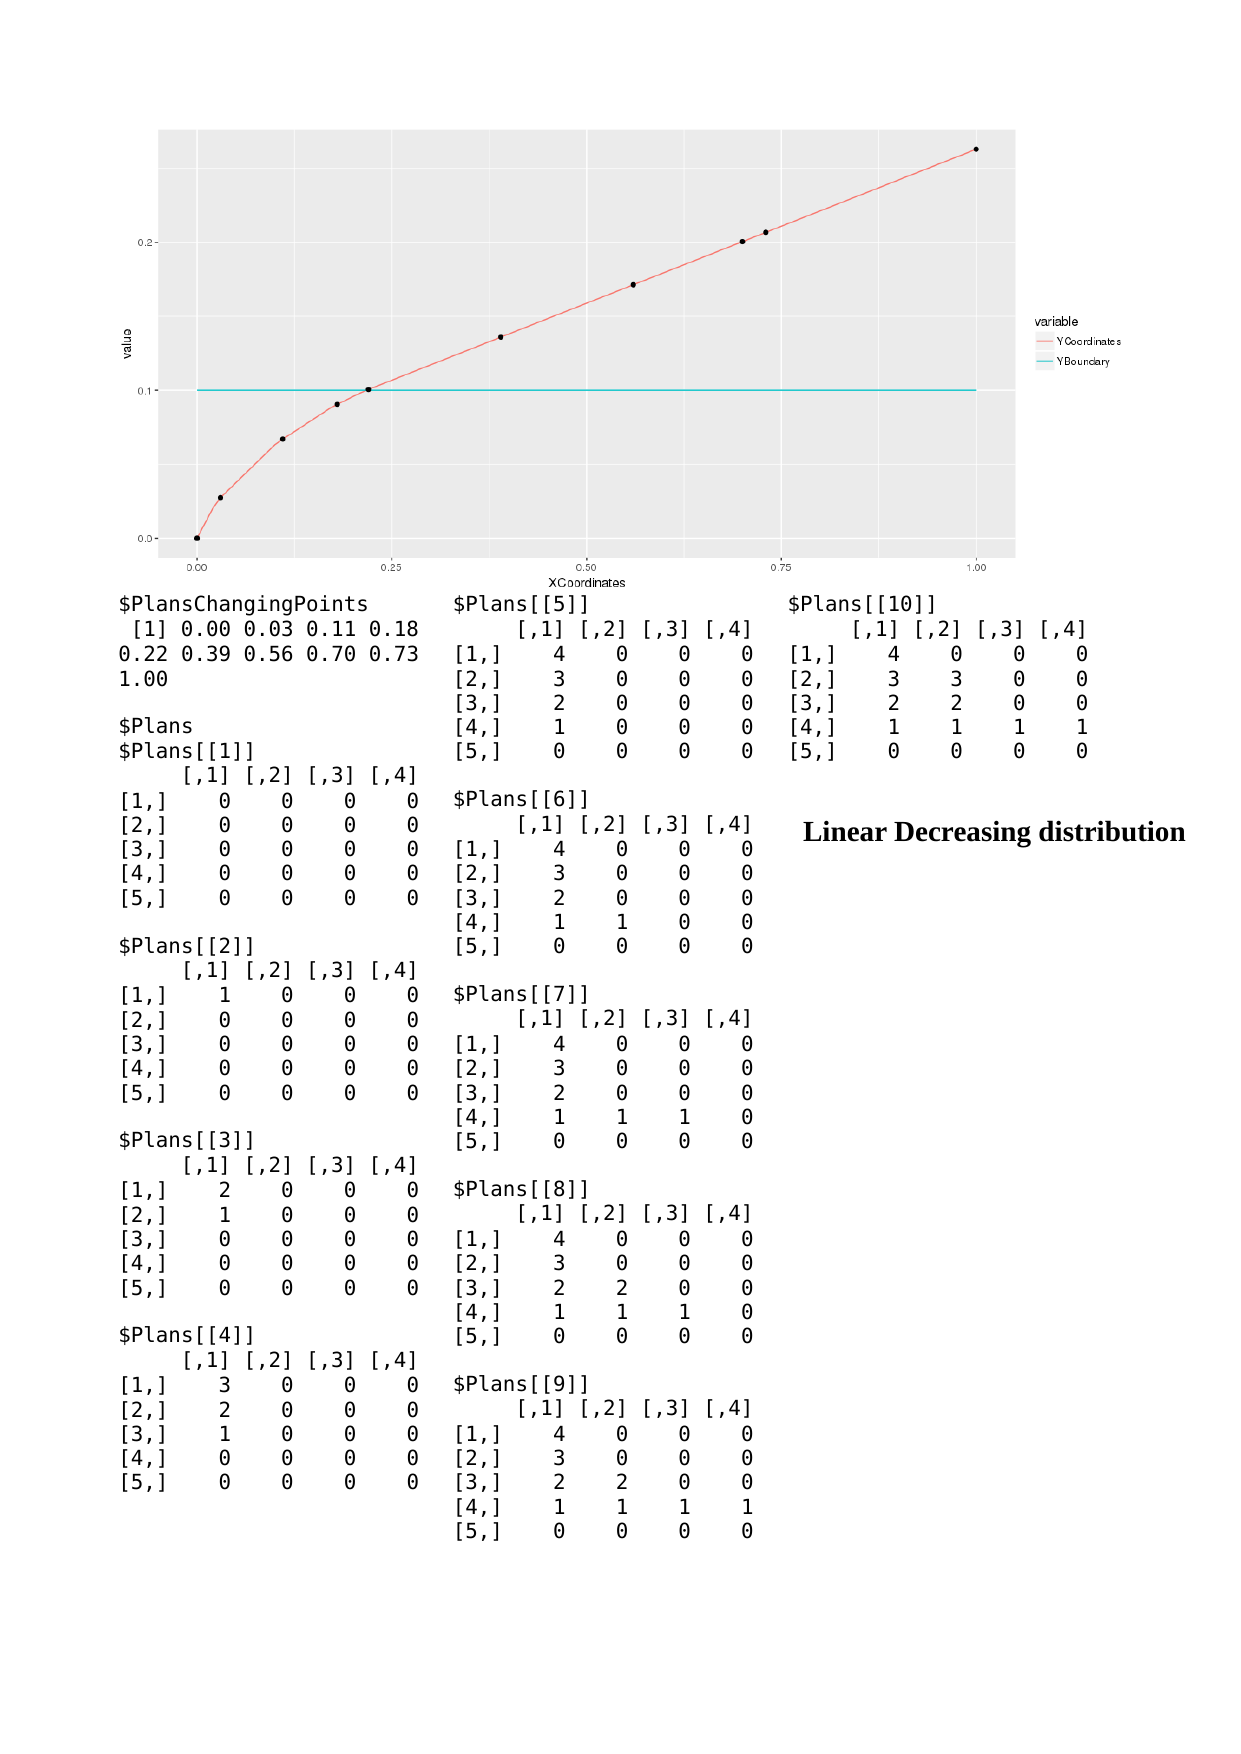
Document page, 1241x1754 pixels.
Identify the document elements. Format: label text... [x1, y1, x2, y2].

text [5,] 0 0 0 0 [118, 1470, 453, 1495]
text [3,] 0 0 0 0 [118, 1032, 453, 1056]
text $Plans[[1]] [118, 739, 453, 763]
text [2,] 3 0 0 0 [453, 861, 787, 886]
text [2,] 0 0 0 0 [118, 1008, 453, 1032]
text [2,] 1 0 0 0 [118, 1203, 453, 1227]
text [3,] 2 0 0 0 [453, 1081, 787, 1105]
text [2,] 3 0 0 0 [453, 1446, 787, 1470]
text [1,] 3 0 0 0 [118, 1373, 453, 1398]
text $Plans[[4]] [118, 1323, 453, 1348]
text [3,] 0 0 0 0 [118, 1227, 453, 1251]
text [4,] 1 1 1 1 [453, 1495, 787, 1519]
text [5,] 0 0 0 0 [453, 739, 787, 764]
text $Plans[[7]] [453, 982, 787, 1006]
text $Plans[[8]] [453, 1177, 787, 1201]
text [,1] [,2] [,3] [,4] [453, 1006, 787, 1032]
text [3,] 0 0 0 0 [118, 837, 453, 861]
text [,1] [,2] [,3] [,4] [118, 958, 453, 983]
text $Plans[[10]] [787, 593, 1122, 617]
text [,1] [,2] [,3] [,4] [118, 763, 453, 789]
text [2,] 3 0 0 0 [453, 1251, 787, 1276]
text [4,] 1 1 0 0 [453, 910, 787, 934]
text $Plans[[5]] [453, 593, 787, 617]
text [,1] [,2] [,3] [,4] [453, 1201, 787, 1227]
text [,1] [,2] [,3] [,4] [453, 812, 787, 837]
text [2,] 2 0 0 0 [118, 1398, 453, 1422]
text [4,] 1 1 1 0 [453, 1105, 787, 1129]
text [,1] [,2] [,3] [,4] [453, 617, 787, 642]
text [1] 0.00 0.03 0.11 0.18 0.22 0.39 0.56 0.70 0.73 1.00 [118, 617, 453, 691]
text [,1] [,2] [,3] [,4] [453, 1396, 787, 1422]
text $Plans[[6]] [453, 787, 787, 812]
text [1,] 4 0 0 0 [453, 1227, 787, 1251]
text [4,] 1 1 1 0 [453, 1300, 787, 1324]
text [2,] 3 0 0 0 [453, 1056, 787, 1081]
text [,1] [,2] [,3] [,4] [118, 1153, 453, 1178]
text [1,] 4 0 0 0 [453, 642, 787, 667]
text [4,] 0 0 0 0 [118, 1056, 453, 1081]
text [1,] 4 0 0 0 [453, 1032, 787, 1056]
text [3,] 2 2 0 0 [453, 1276, 787, 1300]
text [3,] 2 2 0 0 [787, 691, 1122, 715]
text $Plans[[9]] [453, 1372, 787, 1396]
text [5,] 0 0 0 0 [118, 1081, 453, 1105]
text [4,] 0 0 0 0 [118, 861, 453, 886]
text [5,] 0 0 0 0 [453, 1129, 787, 1153]
text [,1] [,2] [,3] [,4] [118, 1348, 453, 1373]
text [4,] 0 0 0 0 [118, 1446, 453, 1470]
text [4,] 1 1 1 1 [787, 715, 1122, 739]
text $PlansChangingPoints [118, 593, 453, 617]
text [2,] 0 0 0 0 [118, 813, 453, 837]
text [5,] 0 0 0 0 [453, 934, 787, 958]
text [1,] 2 0 0 0 [118, 1178, 453, 1203]
text [1,] 4 0 0 0 [453, 1422, 787, 1446]
text [5,] 0 0 0 0 [787, 739, 1122, 764]
text [1,] 4 0 0 0 [453, 837, 787, 861]
text [3,] 2 2 0 0 [453, 1470, 787, 1495]
text $Plans [118, 714, 453, 739]
text [1,] 0 0 0 0 [118, 789, 453, 813]
text [1,] 1 0 0 0 [118, 983, 453, 1008]
text [4,] 1 0 0 0 [453, 715, 787, 739]
text [1,] 4 0 0 0 [787, 642, 1122, 667]
text $Plans[[3]] [118, 1128, 453, 1153]
text [3,] 2 0 0 0 [453, 886, 787, 910]
text [453, 118, 787, 123]
text [118, 118, 453, 123]
text [5,] 0 0 0 0 [118, 886, 453, 910]
text [5,] 0 0 0 0 [453, 1324, 787, 1348]
text [2,] 3 3 0 0 [787, 667, 1122, 691]
picture [115, 123, 1134, 593]
text [3,] 2 0 0 0 [453, 691, 787, 715]
text [2,] 3 0 0 0 [453, 667, 787, 691]
text [787, 118, 1122, 123]
text [5,] 0 0 0 0 [118, 1276, 453, 1300]
text [5,] 0 0 0 0 [453, 1519, 787, 1543]
text [,1] [,2] [,3] [,4] [787, 617, 1122, 642]
text [4,] 0 0 0 0 [118, 1251, 453, 1276]
text $Plans[[2]] [118, 934, 453, 958]
text [3,] 1 0 0 0 [118, 1422, 453, 1446]
